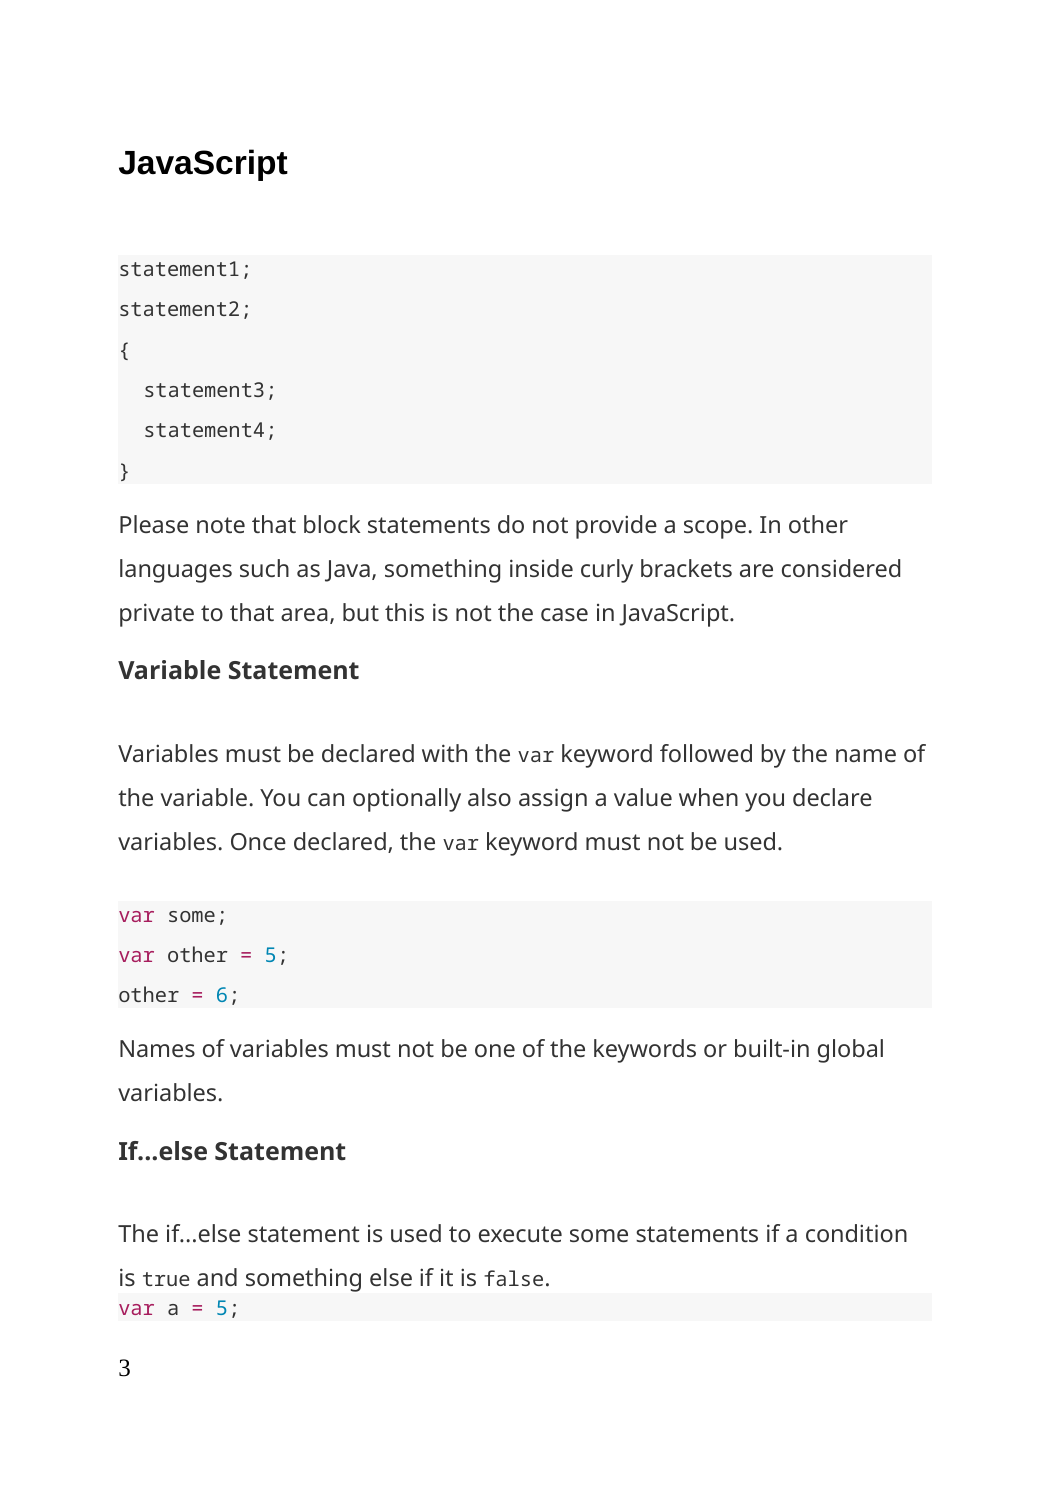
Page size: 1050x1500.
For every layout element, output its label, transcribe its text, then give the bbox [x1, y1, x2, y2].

text Please note that block statements do not provide a scope. In other languages such as Java, something inside curly brackets are considered private to that area, but this is not the case in JavaScript. [118, 497, 932, 628]
text var some; [118, 901, 932, 928]
text statement2; [118, 295, 932, 323]
text statement3; [118, 375, 932, 403]
text Names of variables must not be one of the keywords or built-in global variables. [118, 1021, 932, 1108]
text The if...else statement is used to execute some statements if a condition is true and something else if it is false. [118, 1206, 932, 1293]
text other = 6; [118, 981, 932, 1008]
subtitle If...else Statement [118, 1133, 932, 1167]
text } [118, 457, 932, 484]
text var a = 5; [118, 1293, 932, 1321]
text { [118, 335, 932, 363]
text statement1; [118, 255, 932, 283]
subtitle Variable Statement [118, 653, 932, 687]
text var other = 5; [118, 941, 932, 968]
text statement4; [118, 416, 932, 444]
text Variables must be declared with the var keyword followed by the name of the variable. You can optionally also assign a value when you declare variables. Once declared, the var keyword must not be used. [118, 726, 932, 857]
